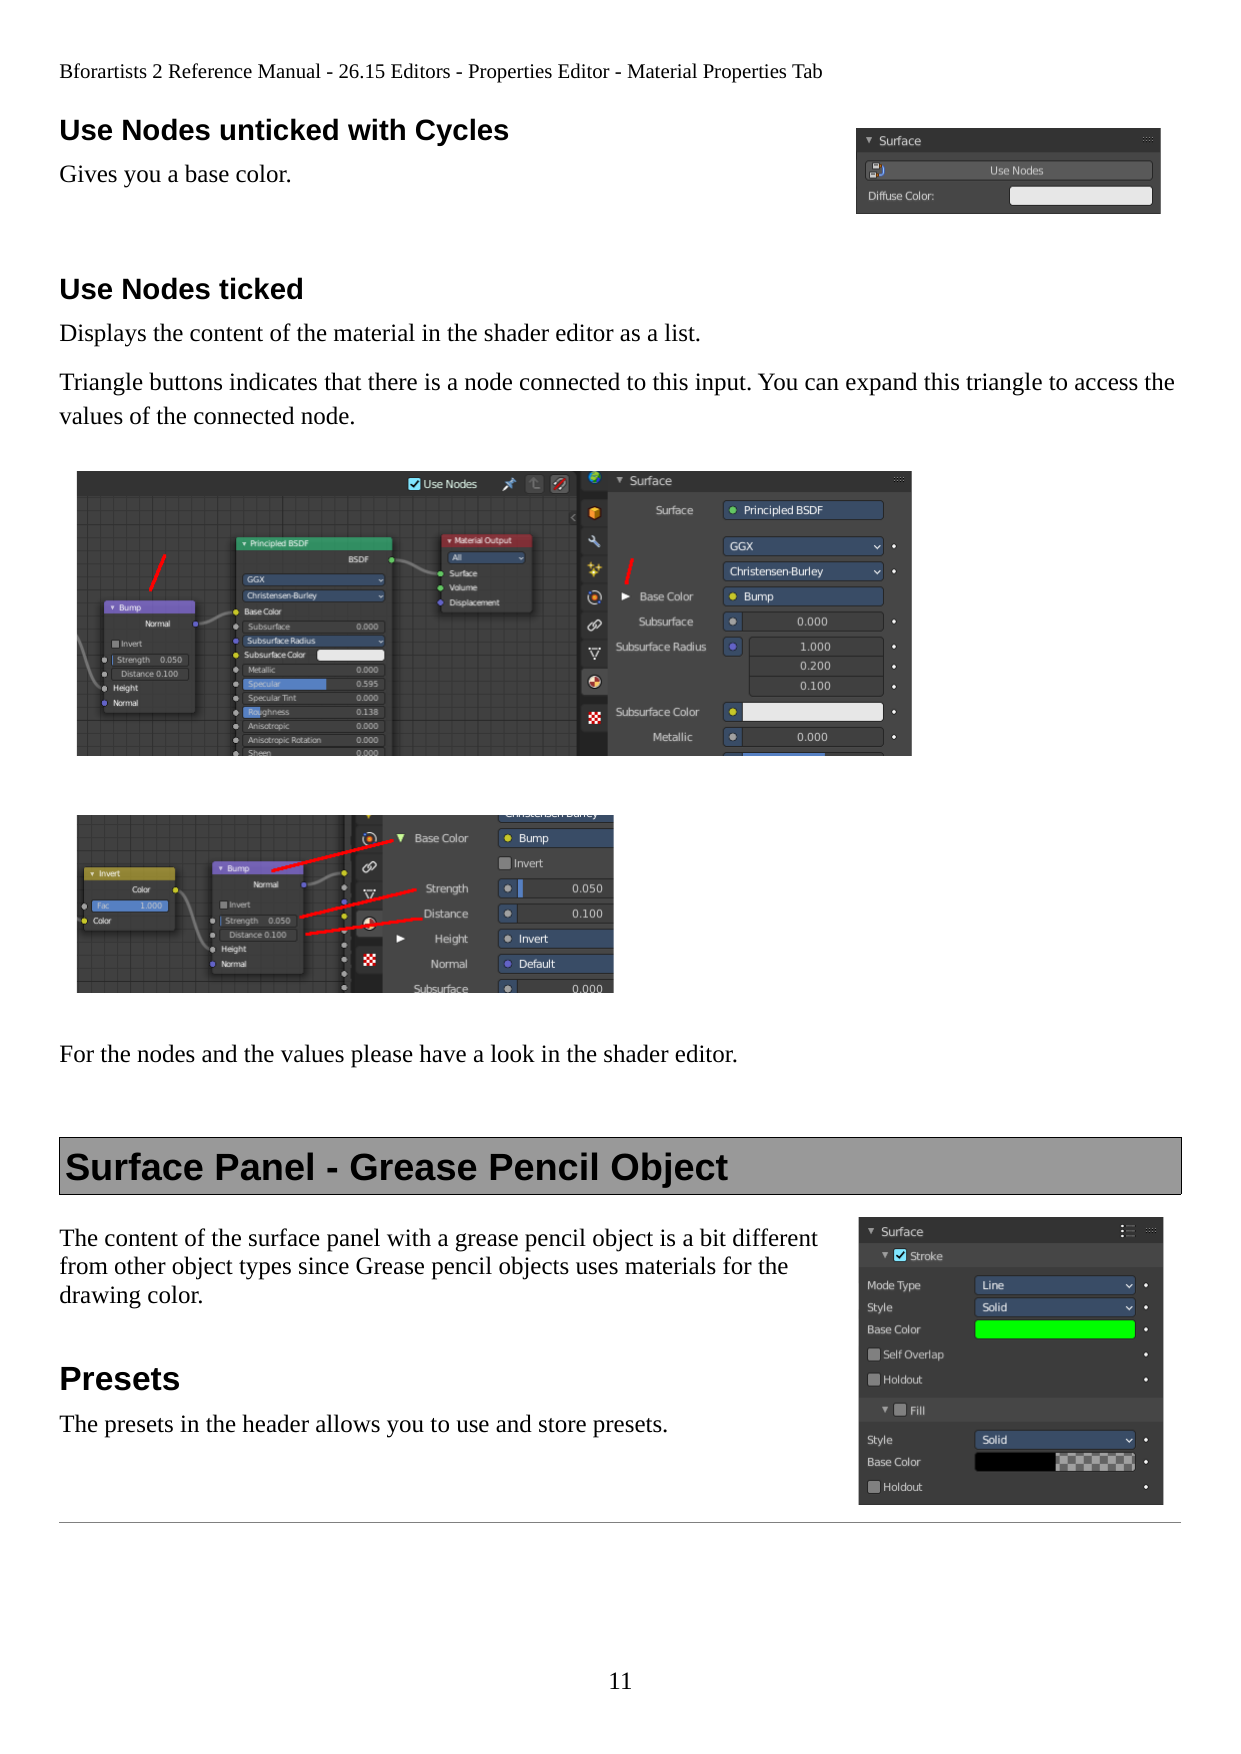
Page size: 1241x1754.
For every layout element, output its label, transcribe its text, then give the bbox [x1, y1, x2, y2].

subtitle Presets [59, 1358, 858, 1397]
text For the nodes and the values please have a look in the shader editor. [59, 1039, 1181, 1068]
picture [858, 1217, 1164, 1505]
text The presets in the header allows you to use and store presets. [59, 1409, 858, 1438]
subtitle [1164, 1358, 1181, 1397]
text [1161, 159, 1181, 188]
subtitle Use Nodes unticked with Cycles [59, 113, 1181, 146]
text The content of the surface panel with a grease pencil object is a bit different from other object types since Grease pencil objects uses materials for the drawing color. [59, 1223, 858, 1309]
subtitle Use Nodes ticked [59, 272, 1181, 305]
picture [856, 128, 1161, 214]
picture [76, 471, 912, 756]
picture [76, 815, 614, 993]
text Gives you a base color. [59, 159, 856, 188]
text Displays the content of the material in the shader editor as a list. [59, 318, 1181, 347]
text Triangle buttons indicates that there is a node connected to this input. You can expand this triangle to access the values of the connected node. [59, 367, 1181, 430]
table_header Surface Panel - Grease Pencil Object [60, 1138, 1181, 1194]
